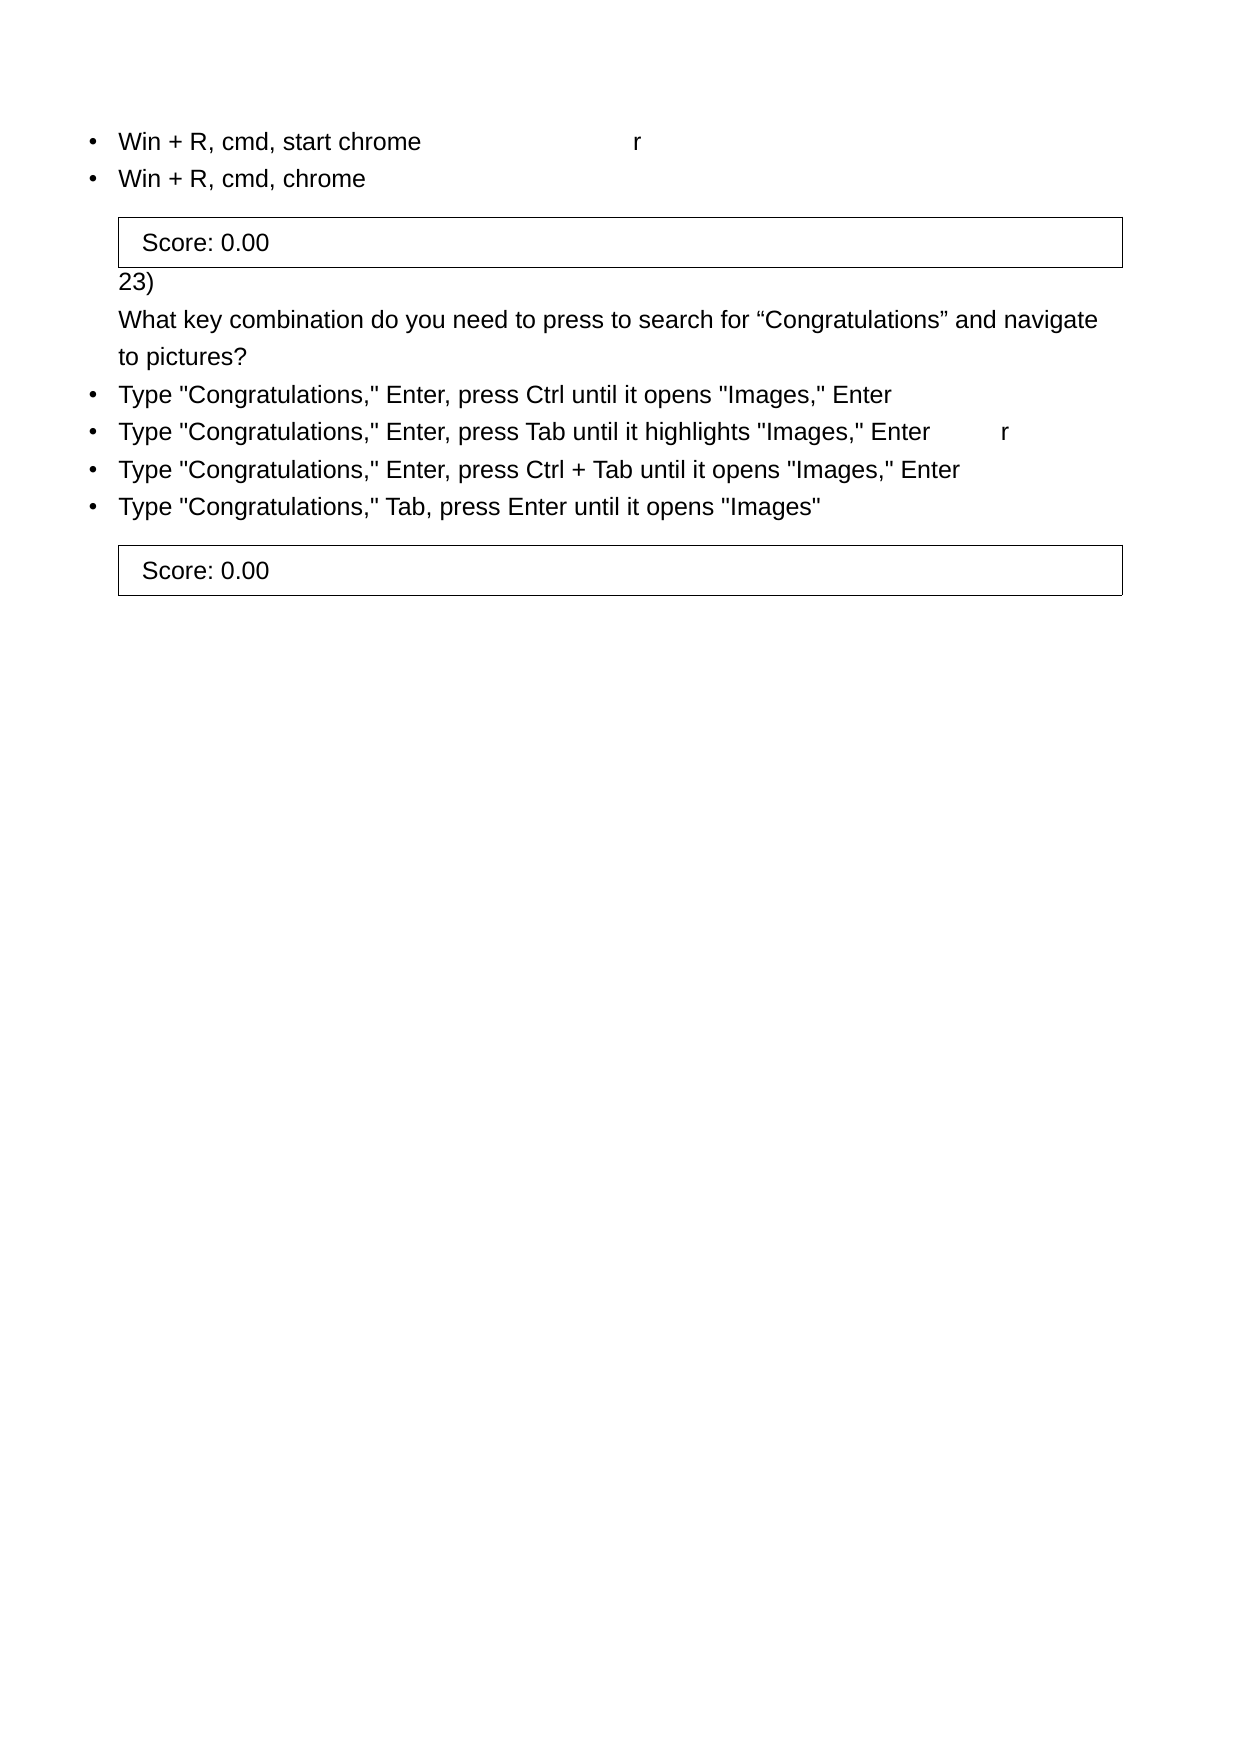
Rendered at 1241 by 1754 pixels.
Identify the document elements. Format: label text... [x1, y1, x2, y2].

text Score: 0.00 [119, 218, 1122, 267]
list Type "Congratulations," Enter, press Ctrl + Tab until it opens "Images," Enter [118, 446, 1122, 484]
text 23) [118, 268, 1114, 296]
list Type "Congratulations," Enter, press Tab until it highlights "Images," Enter r [118, 409, 1122, 446]
list Win + R, cmd, chrome [118, 156, 1122, 193]
list Type "Congratulations," Enter, press Ctrl until it opens "Images," Enter [118, 371, 1122, 409]
list Type "Congratulations," Tab, press Enter until it opens "Images" [118, 484, 1122, 521]
text Score: 0.00 [119, 546, 1122, 595]
list Win + R, cmd, start chrome r [118, 118, 1122, 156]
text What key combination do you need to press to search for “Congratulations” and navigate to pictures? [118, 296, 1122, 371]
